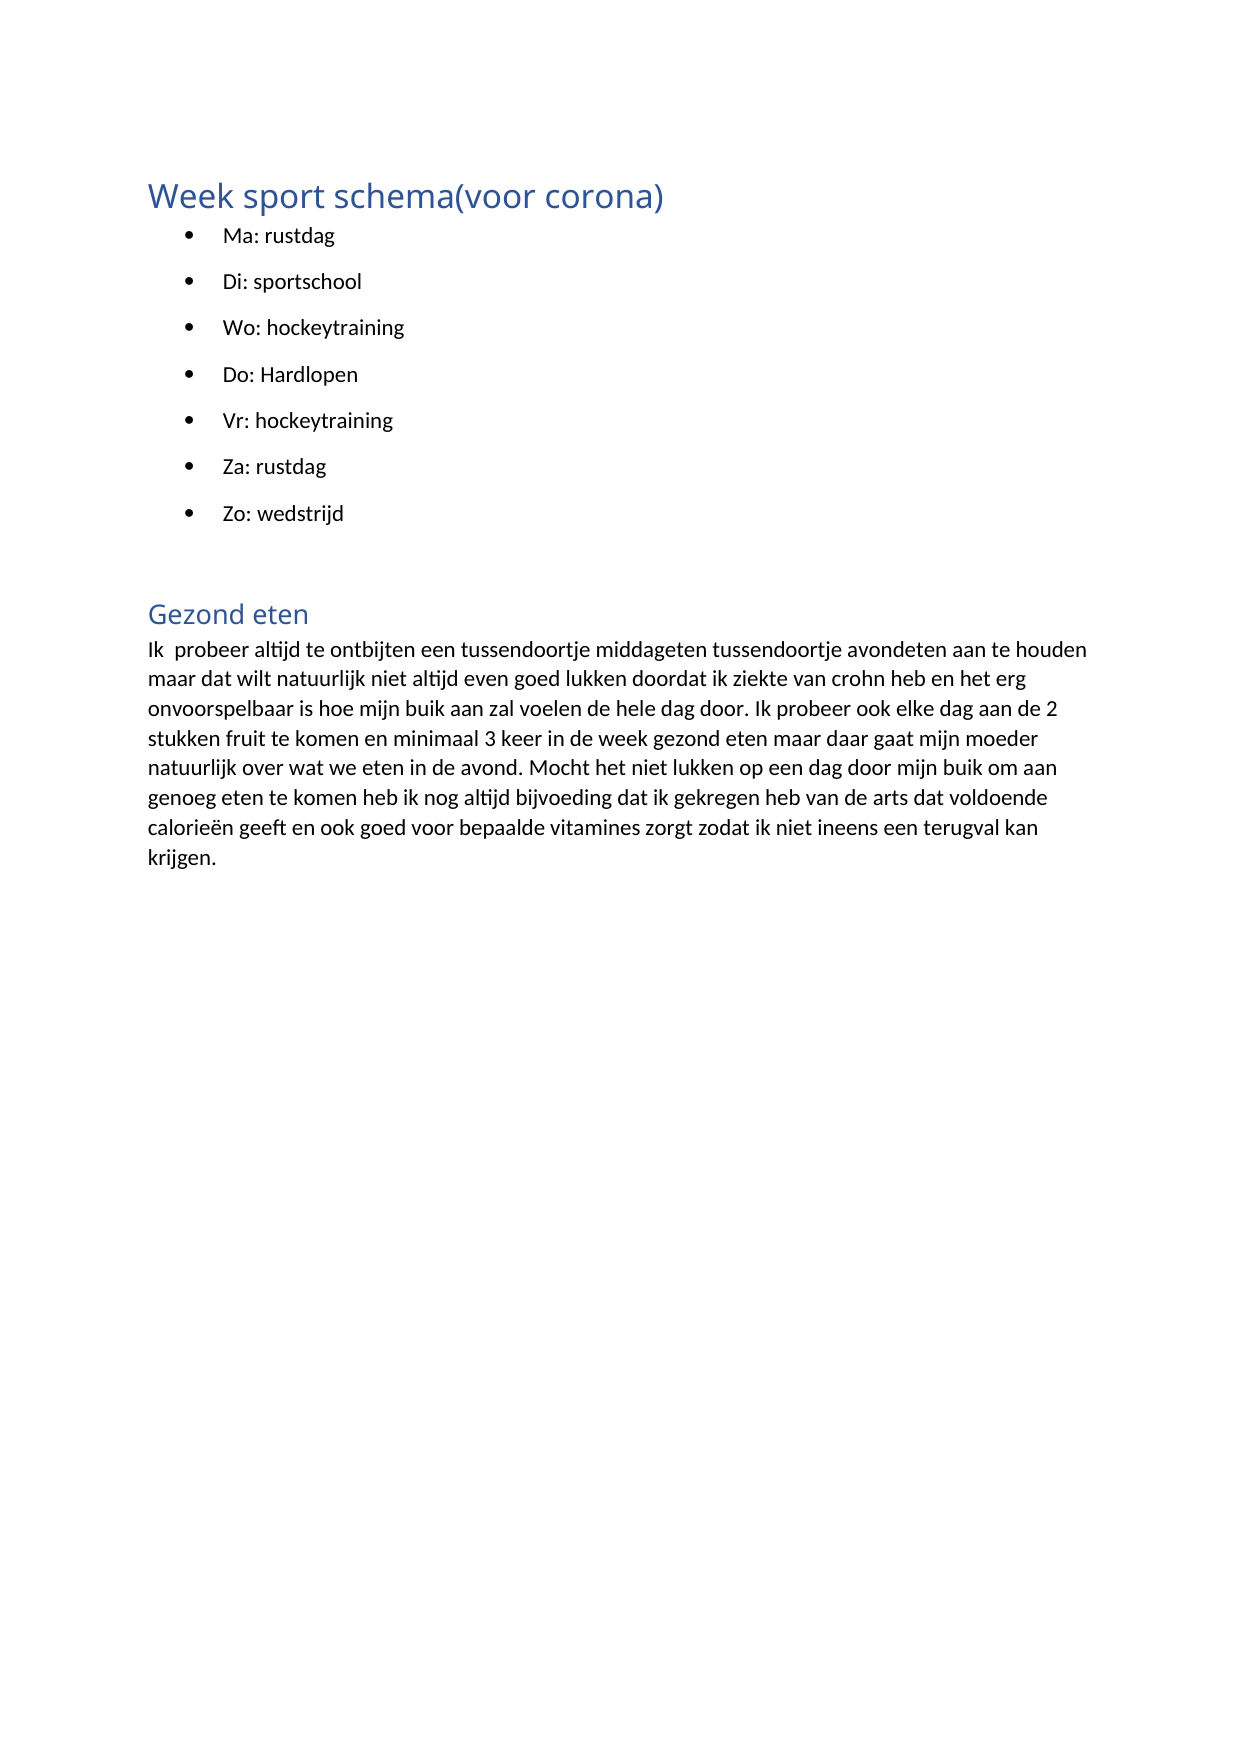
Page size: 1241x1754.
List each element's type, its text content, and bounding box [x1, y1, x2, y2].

list Di: sportschool [185, 267, 1093, 295]
list Za: rustdag [185, 452, 1093, 481]
text Ik probeer altijd te ontbijten een tussendoortje middageten tussendoortje avondeten aan te houden maar dat wilt natuurlijk niet altijd even goed lukken doordat ik ziekte van crohn heb en het erg onvoorspelbaar is hoe mijn buik aan zal voelen de hele dag door. Ik probeer ook elke dag aan de 2 stukken fruit te komen en minimaal 3 keer in de week gezond eten maar daar gaat mijn moeder natuurlijk over wat we eten in de avond. Mocht het niet lukken op een dag door mijn buik om aan genoeg eten te komen heb ik nog altijd bijvoeding dat ik gekregen heb van de arts dat voldoende calorieën geeft en ook goed voor bepaalde vitamines zorgt zodat ik niet ineens een terugval kan krijgen. [148, 635, 1093, 871]
list Do: Hardlopen [185, 360, 1093, 388]
subtitle Gezond eten [148, 596, 1093, 633]
subtitle Week sport schema(voor corona) [148, 173, 1093, 218]
list Wo: hockeytraining [185, 313, 1093, 341]
list Vr: hockeytraining [185, 406, 1093, 434]
list Zo: wedstrijd [185, 499, 1093, 527]
list Ma: rustdag [185, 221, 1093, 249]
